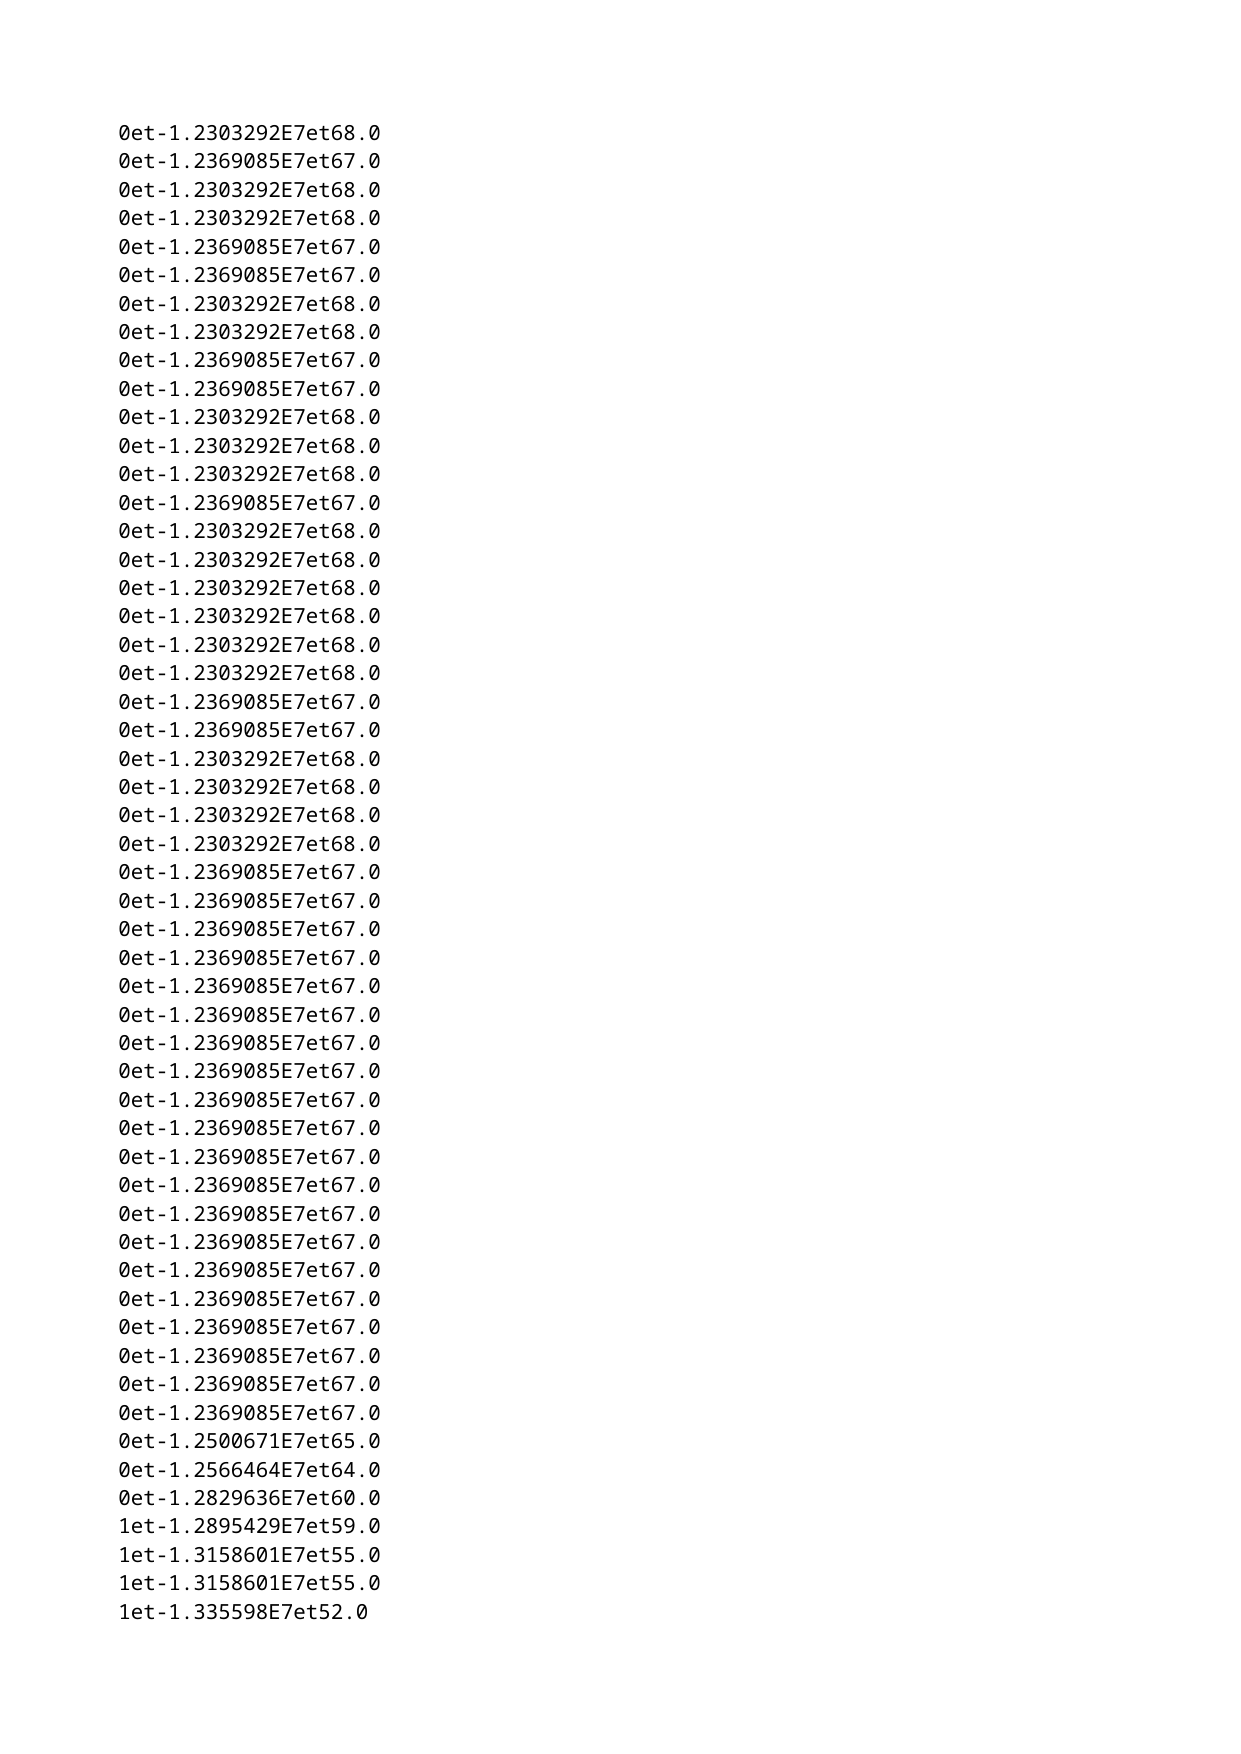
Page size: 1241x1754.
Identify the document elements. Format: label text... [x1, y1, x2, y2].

text 0et-1.2369085E7et67.0 [118, 1227, 1122, 1256]
text 0et-1.2369085E7et67.0 [118, 1142, 1122, 1170]
text 0et-1.2303292E7et68.0 [118, 431, 1122, 459]
text 0et-1.2369085E7et67.0 [118, 687, 1122, 715]
text 0et-1.2369085E7et67.0 [118, 374, 1122, 402]
text 0et-1.2369085E7et67.0 [118, 147, 1122, 175]
text 0et-1.2500671E7et65.0 [118, 1426, 1122, 1455]
text 0et-1.2369085E7et67.0 [118, 1085, 1122, 1113]
text 0et-1.2369085E7et67.0 [118, 1341, 1122, 1369]
text 0et-1.2566464E7et64.0 [118, 1455, 1122, 1483]
text 0et-1.2303292E7et68.0 [118, 289, 1122, 317]
text 0et-1.2303292E7et68.0 [118, 175, 1122, 203]
text 0et-1.2369085E7et67.0 [118, 488, 1122, 516]
text 0et-1.2369085E7et67.0 [118, 1057, 1122, 1085]
text 0et-1.2369085E7et67.0 [118, 715, 1122, 744]
text 1et-1.2895429E7et59.0 [118, 1512, 1122, 1540]
text 0et-1.2303292E7et68.0 [118, 118, 1122, 147]
text 0et-1.2303292E7et68.0 [118, 829, 1122, 857]
text 0et-1.2369085E7et67.0 [118, 1369, 1122, 1398]
text 0et-1.2369085E7et67.0 [118, 943, 1122, 971]
text 0et-1.2369085E7et67.0 [118, 346, 1122, 374]
text 0et-1.2369085E7et67.0 [118, 232, 1122, 260]
text 0et-1.2303292E7et68.0 [118, 545, 1122, 573]
text 0et-1.2369085E7et67.0 [118, 857, 1122, 886]
text 0et-1.2303292E7et68.0 [118, 317, 1122, 346]
text 0et-1.2303292E7et68.0 [118, 658, 1122, 687]
text 0et-1.2369085E7et67.0 [118, 1256, 1122, 1284]
text 0et-1.2303292E7et68.0 [118, 203, 1122, 232]
text 0et-1.2369085E7et67.0 [118, 971, 1122, 1000]
text 0et-1.2369085E7et67.0 [118, 886, 1122, 914]
text 0et-1.2303292E7et68.0 [118, 630, 1122, 658]
text 0et-1.2303292E7et68.0 [118, 459, 1122, 488]
text 0et-1.2369085E7et67.0 [118, 1113, 1122, 1142]
text 0et-1.2303292E7et68.0 [118, 744, 1122, 772]
text 0et-1.2303292E7et68.0 [118, 516, 1122, 545]
text 1et-1.3158601E7et55.0 [118, 1568, 1122, 1597]
text 0et-1.2369085E7et67.0 [118, 1284, 1122, 1312]
text 0et-1.2303292E7et68.0 [118, 402, 1122, 431]
text 0et-1.2369085E7et67.0 [118, 260, 1122, 289]
text 0et-1.2303292E7et68.0 [118, 573, 1122, 602]
text 0et-1.2369085E7et67.0 [118, 1000, 1122, 1028]
text 1et-1.3158601E7et55.0 [118, 1540, 1122, 1568]
text 1et-1.335598E7et52.0 [118, 1597, 1122, 1625]
text 0et-1.2303292E7et68.0 [118, 772, 1122, 801]
text 0et-1.2369085E7et67.0 [118, 1170, 1122, 1199]
text 0et-1.2369085E7et67.0 [118, 1398, 1122, 1426]
text 0et-1.2369085E7et67.0 [118, 1312, 1122, 1341]
text 0et-1.2369085E7et67.0 [118, 914, 1122, 943]
text 0et-1.2369085E7et67.0 [118, 1028, 1122, 1057]
text 0et-1.2369085E7et67.0 [118, 1199, 1122, 1227]
text 0et-1.2829636E7et60.0 [118, 1483, 1122, 1512]
text 0et-1.2303292E7et68.0 [118, 801, 1122, 829]
text 0et-1.2303292E7et68.0 [118, 602, 1122, 630]
